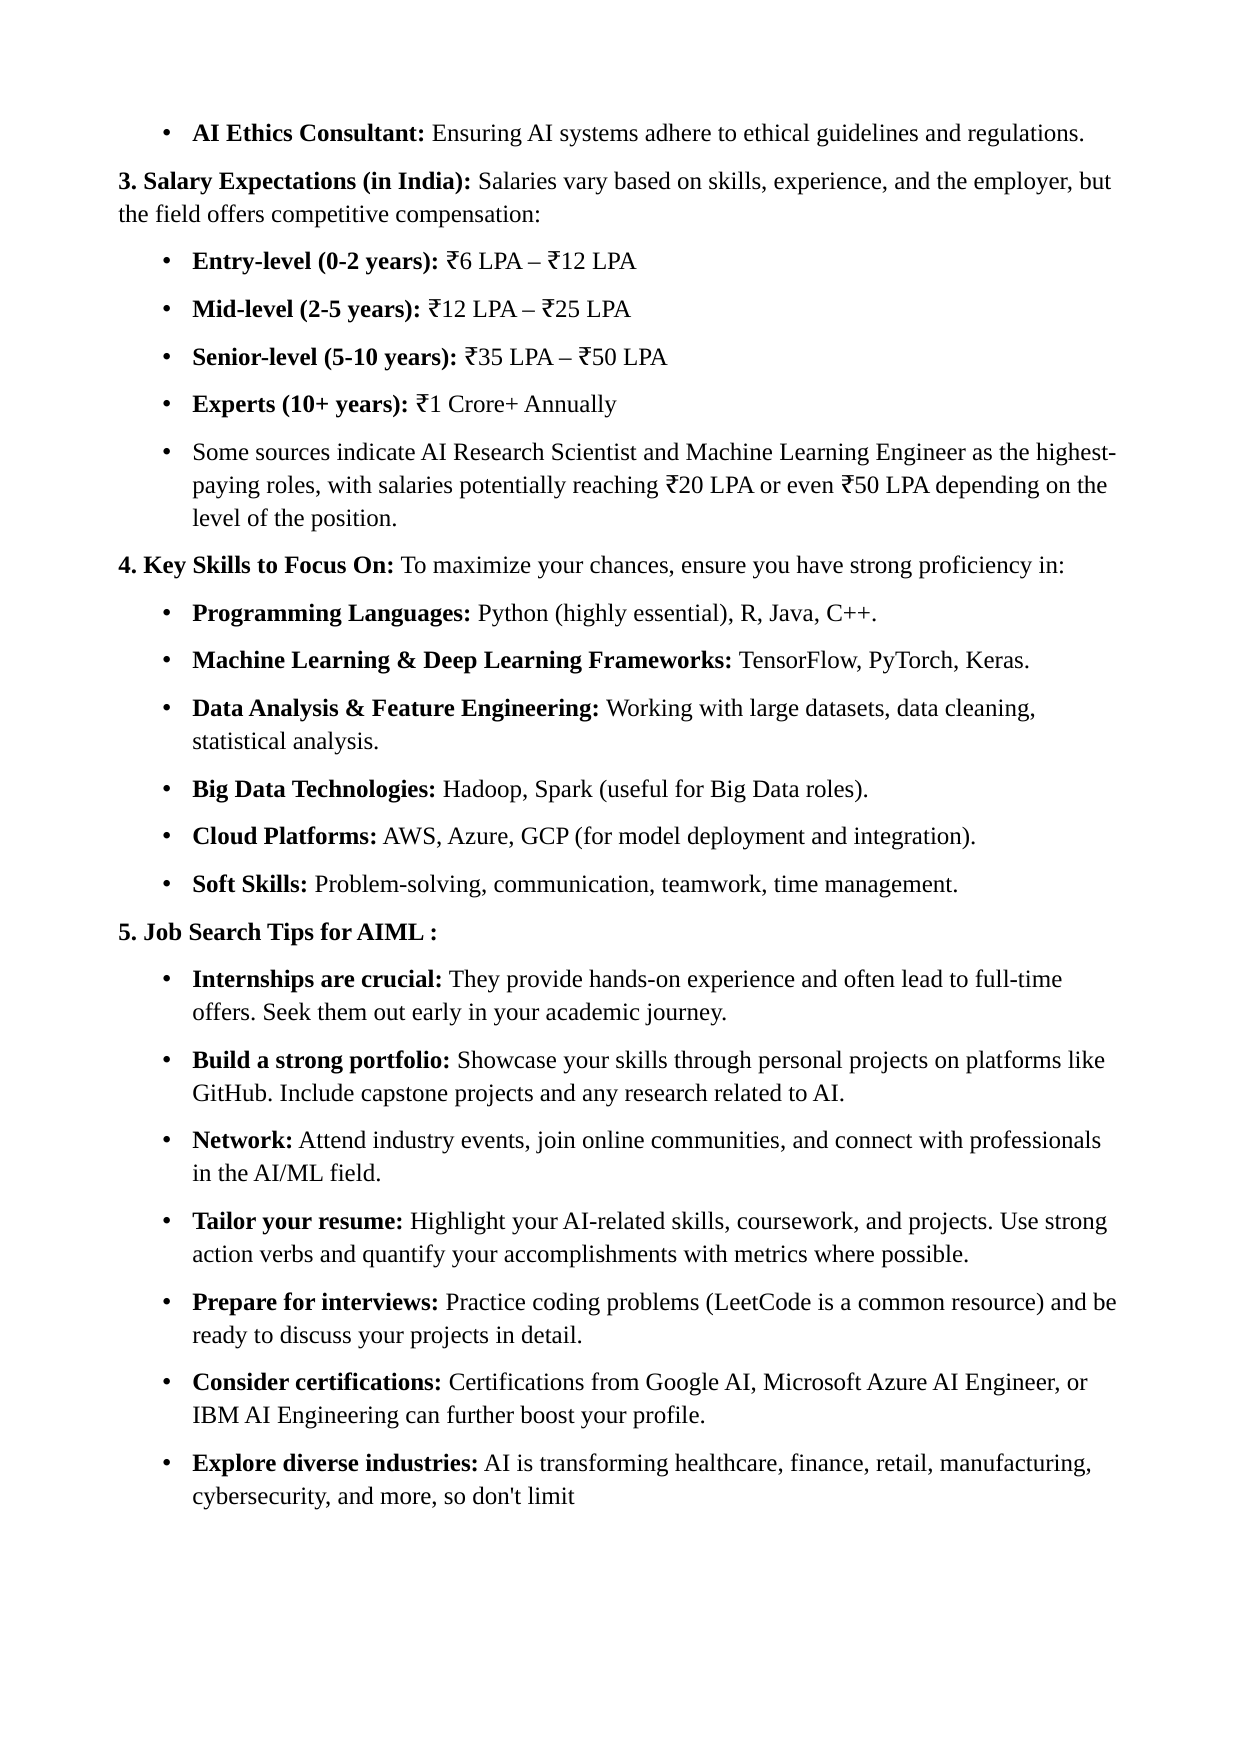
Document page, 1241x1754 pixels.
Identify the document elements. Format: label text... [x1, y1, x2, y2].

text 3. Salary Expectations (in India): Salaries vary based on skills, experience, and the employer, but the field offers competitive compensation: [118, 166, 1122, 227]
text 5. Job Search Tips for AIML : [118, 917, 1122, 945]
list Network: Attend industry events, join online communities, and connect with professionals in the AI/ML field. [162, 1126, 1122, 1187]
list Entry-level (0-2 years): ₹6 LPA – ₹12 LPA [162, 246, 1122, 275]
list Cloud Platforms: AWS, Azure, GCP (for model deployment and integration). [162, 821, 1122, 850]
list Tailor your resume: Highlight your AI-related skills, coursework, and projects. Use strong action verbs and quantify your accomplishments with metrics where possible. [162, 1206, 1122, 1268]
list Programming Languages: Python (highly essential), R, Java, C++. [162, 598, 1122, 627]
list Mid-level (2-5 years): ₹12 LPA – ₹25 LPA [162, 294, 1122, 323]
list Data Analysis & Feature Engineering: Working with large datasets, data cleaning, statistical analysis. [162, 693, 1122, 755]
list AI Ethics Consultant: Ensuring AI systems adhere to ethical guidelines and regulations. [162, 118, 1122, 147]
list Machine Learning & Deep Learning Frameworks: TensorFlow, PyTorch, Keras. [162, 646, 1122, 674]
list Soft Skills: Problem-solving, communication, teamwork, time management. [162, 869, 1122, 898]
list Build a strong portfolio: Showcase your skills through personal projects on platforms like GitHub. Include capstone projects and any research related to AI. [162, 1045, 1122, 1107]
list Prepare for interviews: Practice coding problems (LeetCode is a common resource) and be ready to discuss your projects in detail. [162, 1287, 1122, 1348]
list Experts (10+ years): ₹1 Crore+ Annually [162, 389, 1122, 418]
list Consider certifications: Certifications from Google AI, Microsoft Azure AI Engineer, or IBM AI Engineering can further boost your profile. [162, 1367, 1122, 1429]
list Some sources indicate AI Research Scientist and Machine Learning Engineer as the highest-paying roles, with salaries potentially reaching ₹20 LPA or even ₹50 LPA depending on the level of the position. [162, 437, 1122, 532]
list Senior-level (5-10 years): ₹35 LPA – ₹50 LPA [162, 342, 1122, 370]
list Internships are crucial: They provide hands-on experience and often lead to full-time offers. Seek them out early in your academic journey. [162, 964, 1122, 1026]
list Explore diverse industries: AI is transforming healthcare, finance, retail, manufacturing, cybersecurity, and more, so don't limit [162, 1448, 1122, 1510]
list Big Data Technologies: Hadoop, Spark (useful for Big Data roles). [162, 774, 1122, 803]
text 4. Key Skills to Focus On: To maximize your chances, ensure you have strong proficiency in: [118, 550, 1122, 579]
